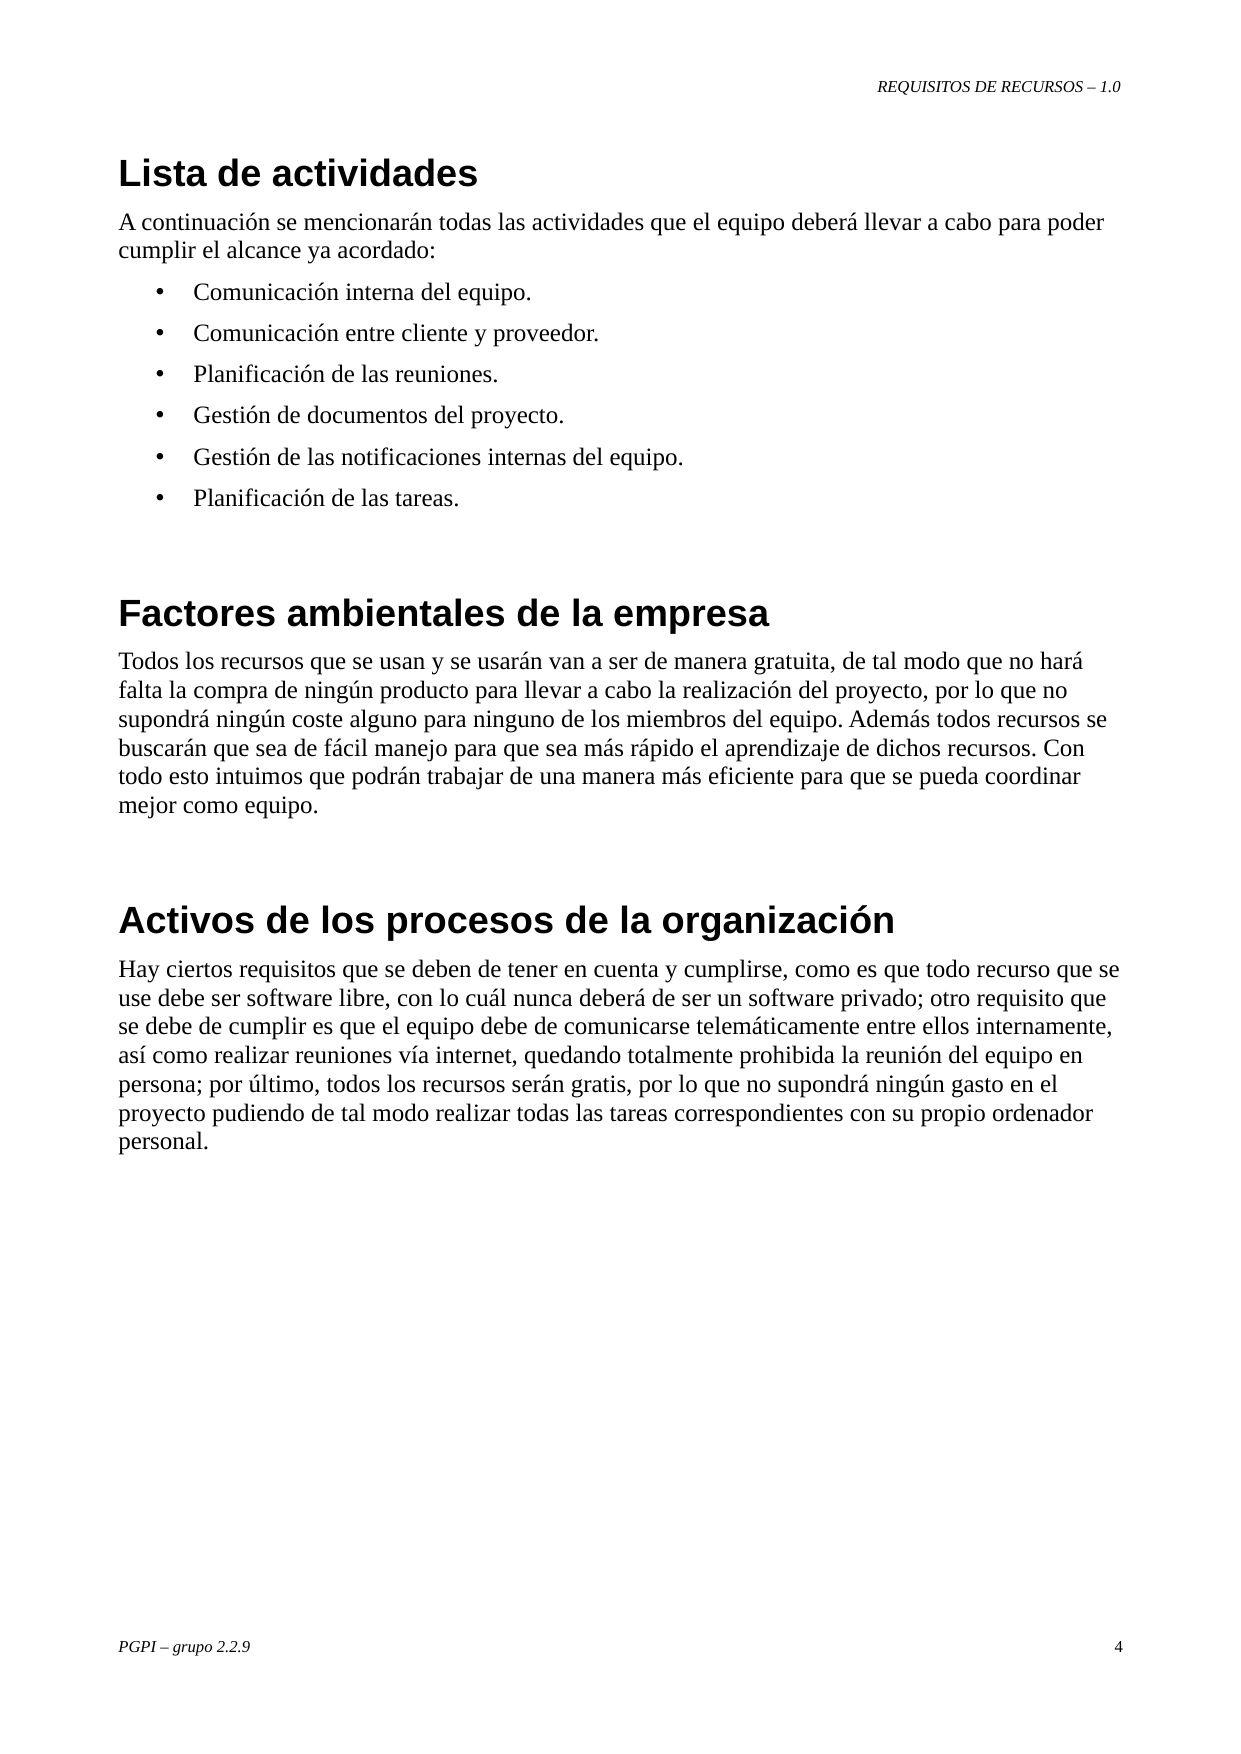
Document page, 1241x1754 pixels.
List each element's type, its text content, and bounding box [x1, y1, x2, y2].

list Comunicación interna del equipo. [156, 277, 1122, 305]
text Todos los recursos que se usan y se usarán van a ser de manera gratuita, de tal modo que no hará falta la compra de ningún producto para llevar a cabo la realización del proyecto, por lo que no supondrá ningún coste alguno para ninguno de los miembros del equipo. Además todos recursos se buscarán que sea de fácil manejo para que sea más rápido el aprendizaje de dichos recursos. Con todo esto intuimos que podrán trabajar de una manera más eficiente para que se pueda coordinar mejor como equipo. [118, 646, 1122, 819]
list Planificación de las tareas. [156, 483, 1122, 512]
text Hay ciertos requisitos que se deben de tener en cuenta y cumplirse, como es que todo recurso que se use debe ser software libre, con lo cuál nunca deberá de ser un software privado; otro requisito que se debe de cumplir es que el equipo debe de comunicarse telemáticamente entre ellos internamente, así como realizar reuniones vía internet, quedando totalmente prohibida la reunión del equipo en persona; por último, todos los recursos serán gratis, por lo que no supondrá ningún gasto en el proyecto pudiendo de tal modo realizar todas las tareas correspondientes con su propio ordenador personal. [118, 954, 1122, 1155]
list Gestión de documentos del proyecto. [156, 400, 1122, 429]
list Planificación de las reuniones. [156, 359, 1122, 388]
list Comunicación entre cliente y proveedor. [156, 318, 1122, 347]
list Gestión de las notificaciones internas del equipo. [156, 442, 1122, 470]
subtitle Lista de actividades [118, 150, 1122, 194]
subtitle Activos de los procesos de la organización [118, 898, 1122, 941]
subtitle Factores ambientales de la empresa [118, 590, 1122, 634]
text A continuación se mencionarán todas las actividades que el equipo deberá llevar a cabo para poder cumplir el alcance ya acordado: [118, 207, 1122, 264]
